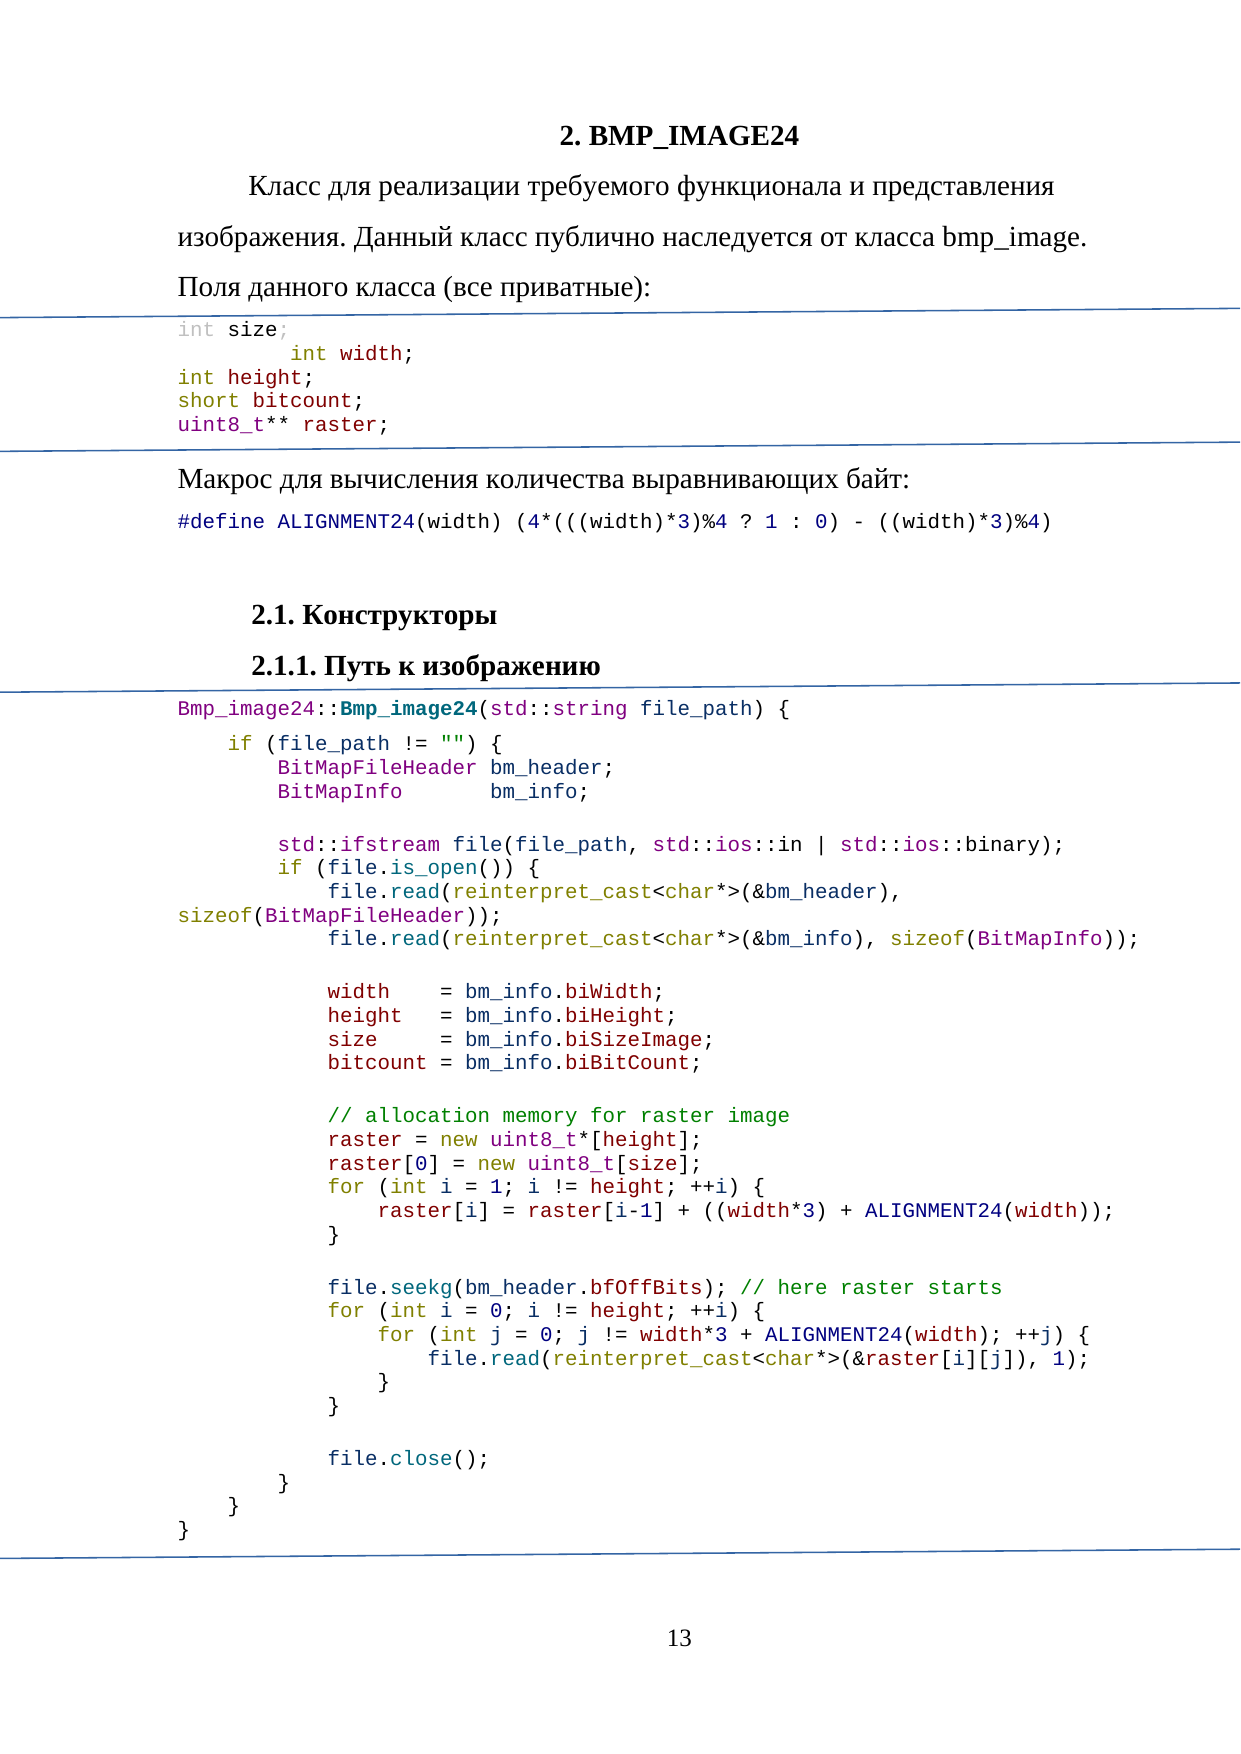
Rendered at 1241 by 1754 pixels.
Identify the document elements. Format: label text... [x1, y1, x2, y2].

text Поля данного класса (все приватные): [177, 269, 1181, 303]
text 2. BMp_image24 [177, 118, 1181, 152]
text BitMapInfo bm_info; [177, 781, 1181, 804]
text file.read(reinterpret_cast<char*>(&bm_info), sizeof(BitMapInfo)); [177, 928, 1181, 952]
text // allocation memory for raster image [177, 1106, 1181, 1129]
text } [177, 1519, 1181, 1543]
text bitcount = bm_info.biBitCount; [177, 1052, 1181, 1076]
text } [177, 1224, 1181, 1247]
text std::ifstream file(file_path, std::ios::in | std::ios::binary); [177, 834, 1181, 857]
text } [177, 1395, 1181, 1419]
text for (int i = 1; i != height; ++i) { [177, 1176, 1181, 1200]
text file.close(); [177, 1448, 1181, 1472]
text if (file_path != "") { [177, 733, 1181, 757]
text int width; [177, 343, 1181, 367]
text file.read(reinterpret_cast<char*>(&raster[i][j]), 1); [177, 1348, 1181, 1371]
text raster[0] = new uint8_t[size]; [177, 1153, 1181, 1176]
text height = bm_info.biHeight; [177, 1005, 1181, 1029]
text } [177, 1371, 1181, 1395]
text raster = new uint8_t*[height]; [177, 1129, 1181, 1153]
text if (file.is_open()) { [177, 857, 1181, 881]
text #define ALIGNMENT24(width) (4*(((width)*3)%4 ? 1 : 0) - ((width)*3)%4) [177, 512, 1181, 535]
text Bmp_image24::Bmp_image24(std::string file_path) { [177, 698, 1181, 722]
text for (int j = 0; j != width*3 + ALIGNMENT24(width); ++j) { [177, 1324, 1181, 1348]
text Макрос для вычисления количества выравнивающих байт: [177, 461, 1181, 495]
text int height; [177, 367, 1181, 390]
text BitMapFileHeader bm_header; [177, 757, 1181, 781]
text width = bm_info.biWidth; [177, 981, 1181, 1005]
text 2.1. Конструкторы [177, 597, 1181, 631]
text for (int i = 0; i != height; ++i) { [177, 1301, 1181, 1324]
text 2.1.1. Путь к изображению [177, 648, 1181, 681]
text file.seekg(bm_header.bfOffBits); // here raster starts [177, 1277, 1181, 1301]
text short bitcount; [177, 390, 1181, 414]
text file.read(reinterpret_cast<char*>(&bm_header), sizeof(BitMapFileHeader)); [177, 881, 1181, 928]
text } [177, 1496, 1181, 1519]
text size = bm_info.biSizeImage; [177, 1029, 1181, 1052]
text int size; [177, 319, 1181, 343]
text raster[i] = raster[i-1] + ((width*3) + ALIGNMENT24(width)); [177, 1200, 1181, 1224]
text Класс для реализации требуемого функционала и представления изображения. Данный класс публично наследуется от класса bmp_image. [177, 168, 1181, 252]
text uint8_t** raster; [177, 414, 1181, 438]
text } [177, 1472, 1181, 1496]
